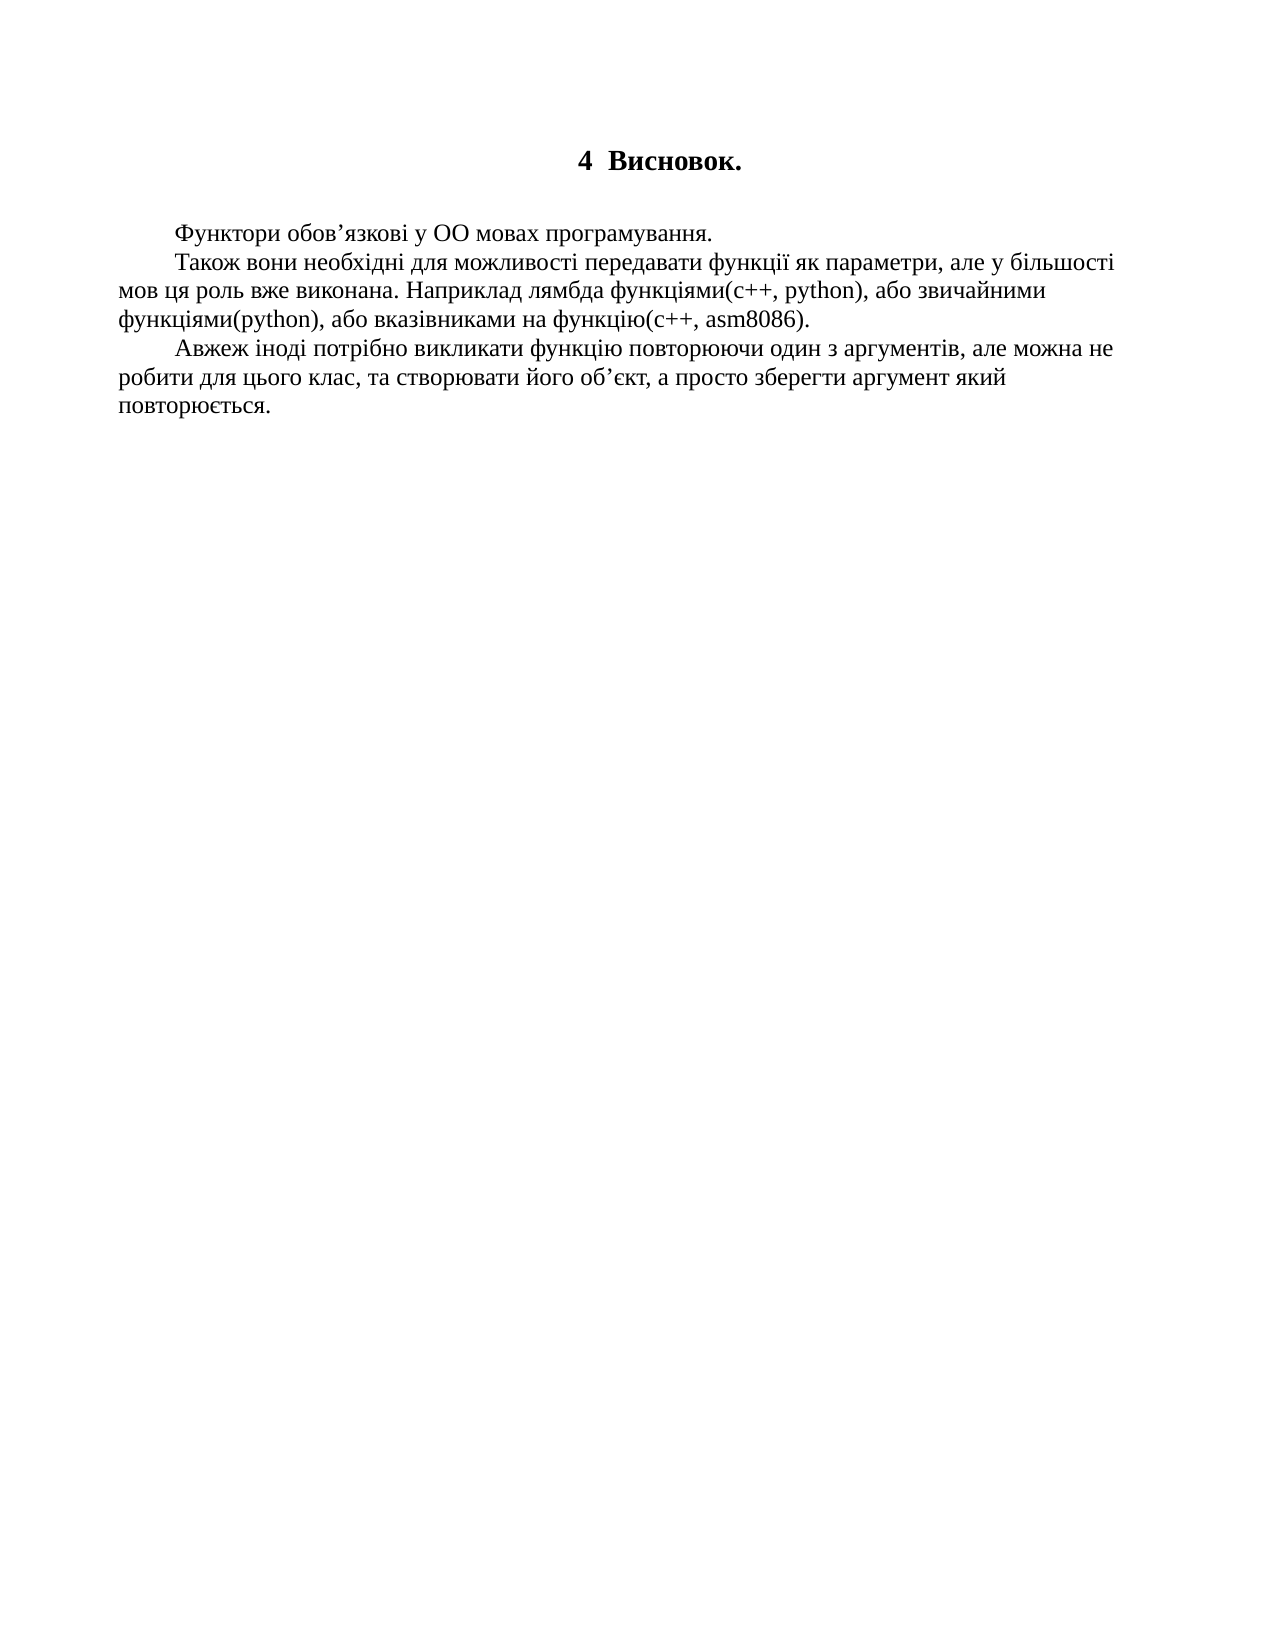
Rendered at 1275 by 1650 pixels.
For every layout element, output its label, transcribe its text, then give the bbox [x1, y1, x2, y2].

text Також вони необхідні для можливості передавати функції як параметри, але у більшості мов ця роль вже виконана. Наприклад лямбда функціями(c++, python), або звичайними функціями(python), або вказівниками на функцію(c++, asm8086). [118, 247, 1157, 333]
subtitle Висновок. [163, 143, 1157, 177]
text Авжеж іноді потрібно викликати функцію повторюючи один з аргументів, але можна не робити для цього клас, та створювати його об’єкт, а просто зберегти аргумент який повторюється. [118, 333, 1157, 419]
text Функтори обов’язкові у ОО мовах програмування. [118, 218, 1157, 247]
